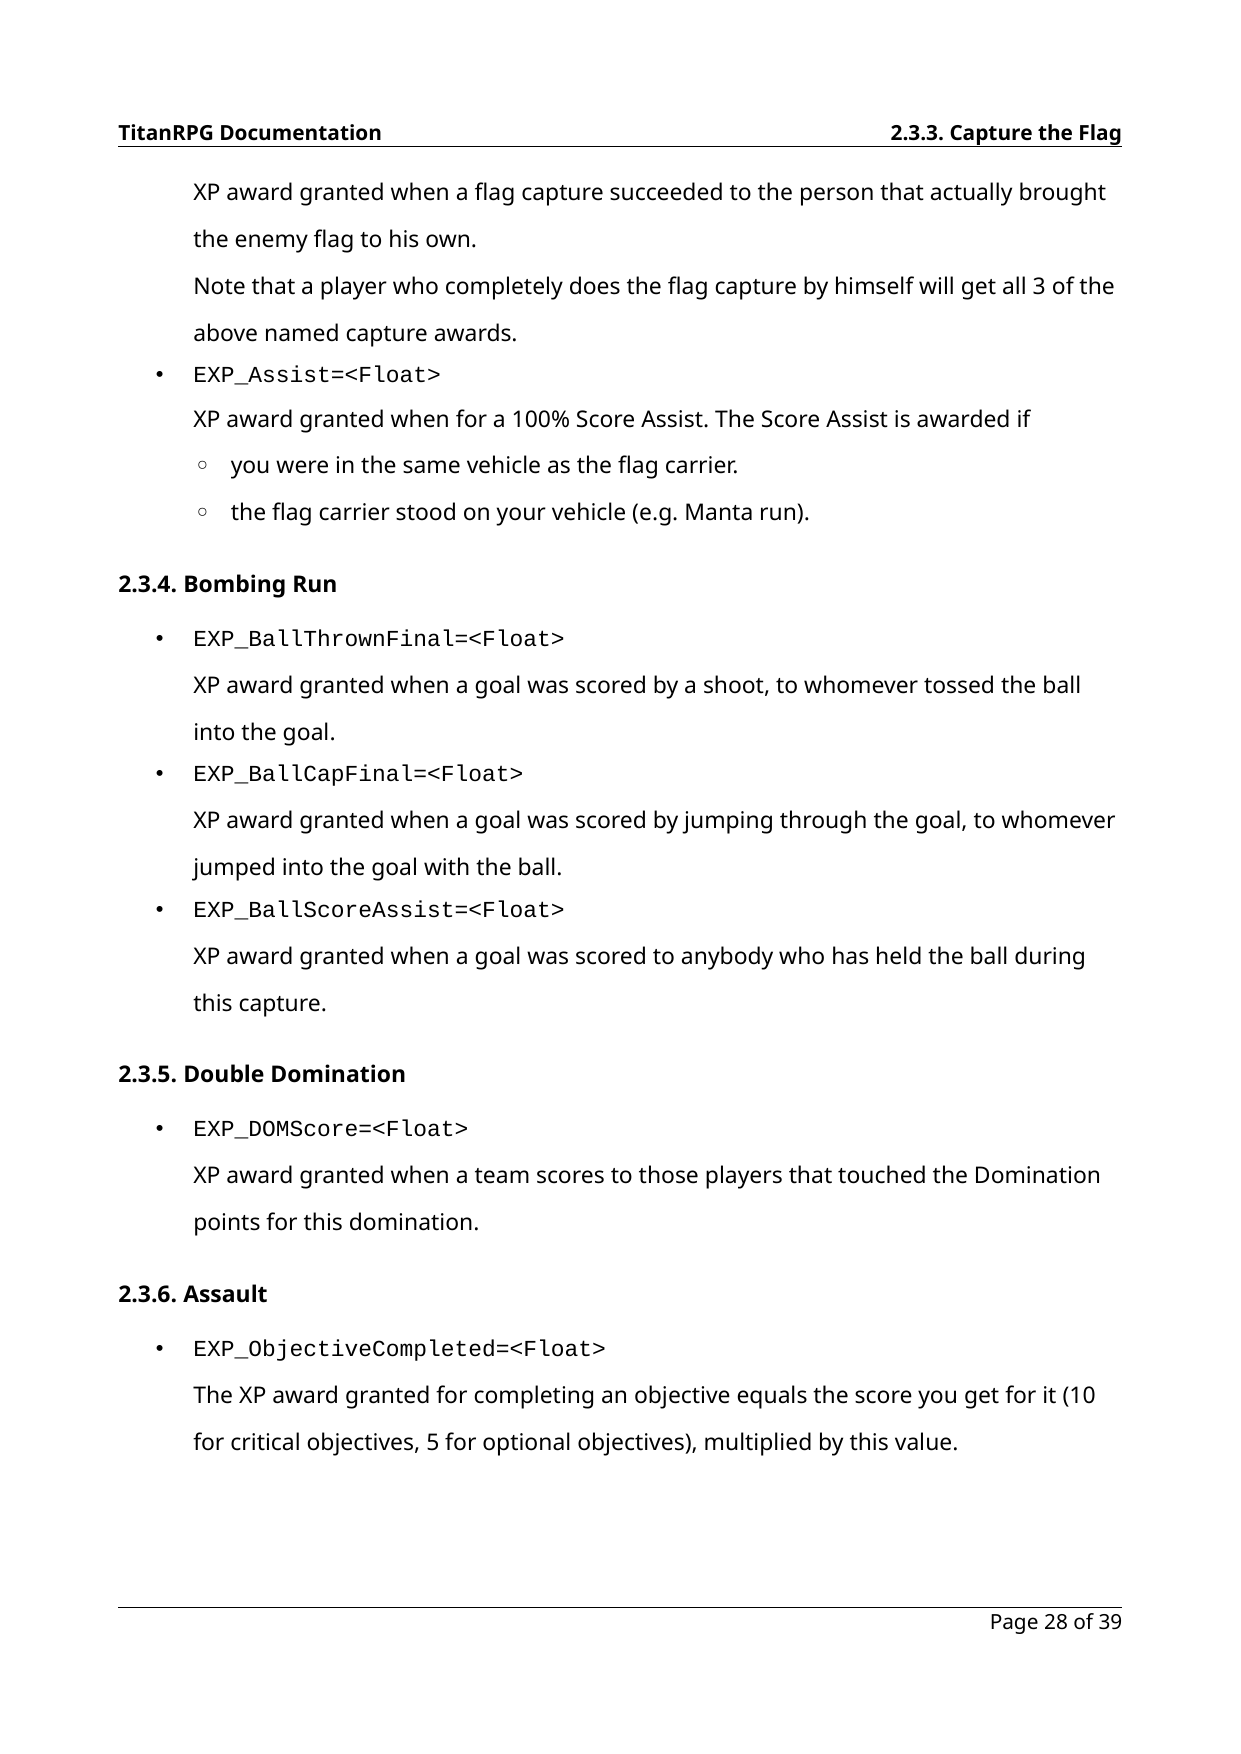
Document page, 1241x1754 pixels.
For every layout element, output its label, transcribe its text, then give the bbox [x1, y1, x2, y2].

list XP award granted when a flag capture succeeded to the person that actually brought the enemy flag to his own. Note that a player who completely does the flag capture by himself will get all 3 of the above named capture awards. [156, 176, 1122, 348]
list you were in the same vehicle as the flag carrier. [193, 449, 1122, 481]
subtitle Bombing Run [118, 568, 1122, 599]
subtitle Assault [118, 1278, 1122, 1309]
list EXP_DOMScore=<Float> XP award granted when a team scores to those players that touched the Domination points for this domination. [156, 1118, 1122, 1237]
list EXP_ObjectiveCompleted=<Float> The XP award granted for completing an objective equals the score you get for it (10 for critical objectives, 5 for optional objectives), multiplied by this value. [156, 1337, 1122, 1457]
list EXP_BallScoreAssist=<Float> XP award granted when a goal was scored to anybody who has held the ball during this capture. [156, 898, 1122, 1018]
list the flag carrier stood on your vehicle (e.g. Manta run). [193, 496, 1122, 527]
list EXP_Assist=<Float> [156, 364, 1122, 389]
list EXP_BallThrownFinal=<Float> XP award granted when a goal was scored by a shoot, to whomever tossed the ball into the goal. [156, 627, 1122, 747]
subtitle Double Domination [118, 1058, 1122, 1090]
list EXP_BallCapFinal=<Float> XP award granted when a goal was scored by jumping through the goal, to whomever jumped into the goal with the ball. [156, 763, 1122, 882]
list XP award granted when for a 100% Score Assist. The Score Assist is awarded if [156, 402, 1122, 434]
